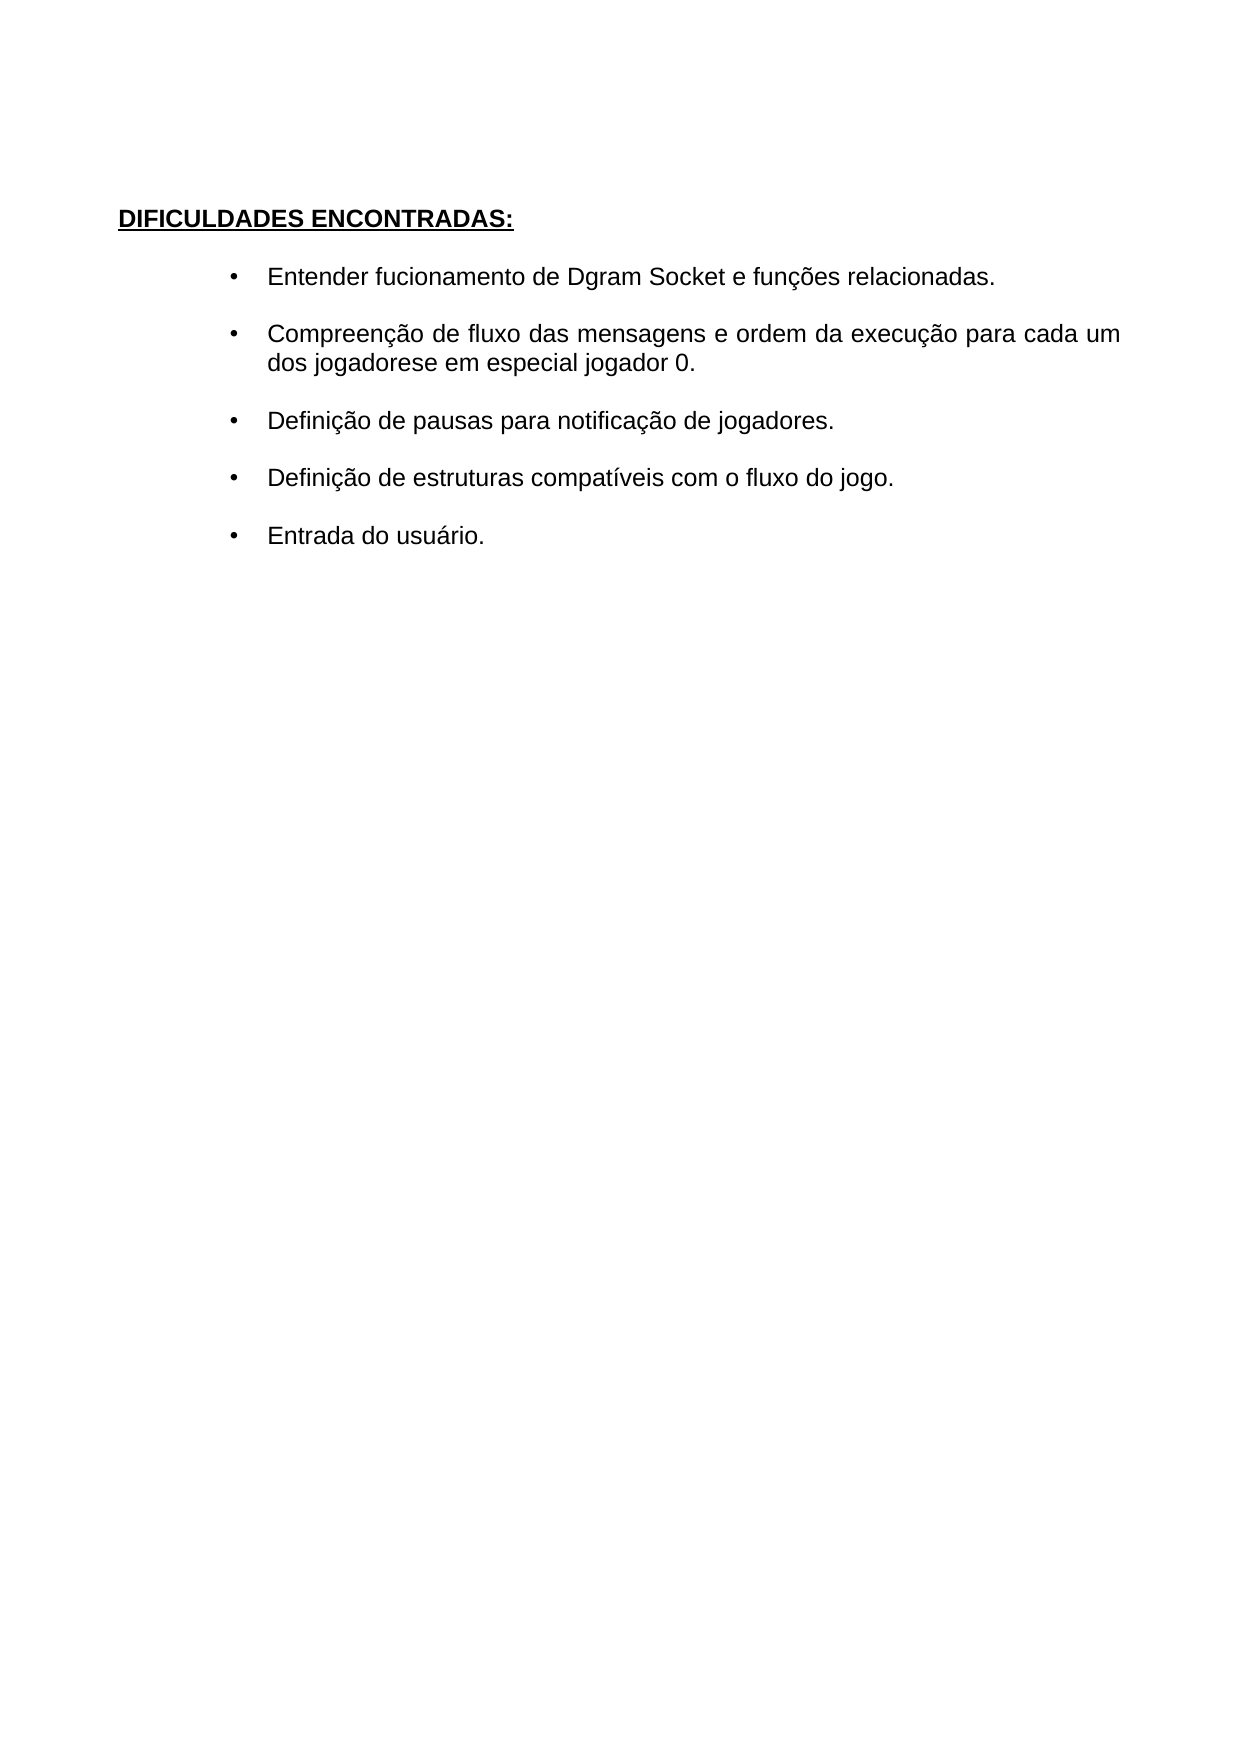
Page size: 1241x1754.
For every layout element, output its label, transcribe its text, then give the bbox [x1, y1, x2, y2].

text DIFICULDADES ENCONTRADAS: [118, 204, 1122, 233]
list Definição de pausas para notificação de jogadores. [229, 406, 1122, 435]
list Entender fucionamento de Dgram Socket e funções relacionadas. [229, 262, 1122, 291]
list Definição de estruturas compatíveis com o fluxo do jogo. [229, 463, 1122, 492]
list Entrada do usuário. [229, 521, 1122, 550]
list Compreenção de fluxo das mensagens e ordem da execução para cada um dos jogadorese em especial jogador 0. [229, 319, 1122, 377]
